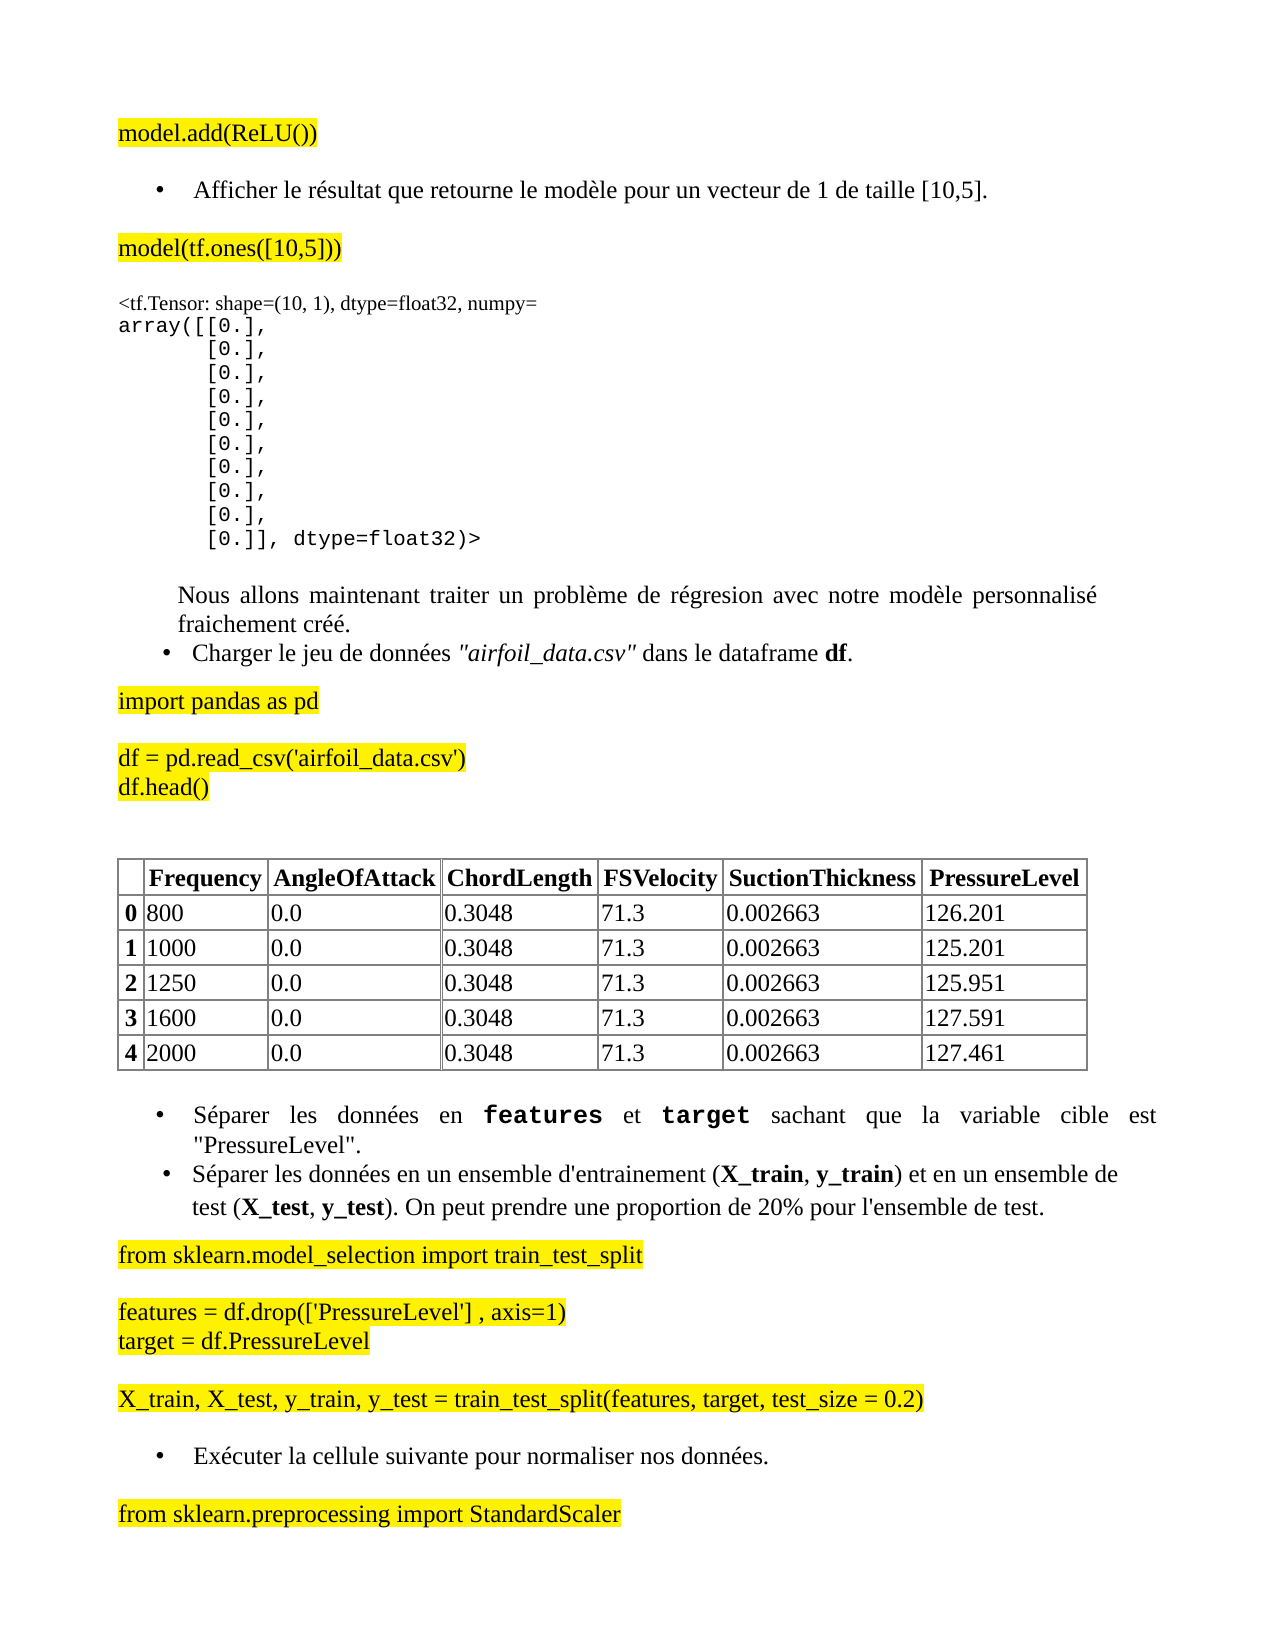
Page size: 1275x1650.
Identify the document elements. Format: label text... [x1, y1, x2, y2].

text [0.], [118, 409, 1157, 433]
list Afficher le résultat que retourne le modèle pour un vecteur de 1 de taille [10,5]. [156, 176, 1157, 204]
text features = df.drop(['PressureLevel'] , axis=1) [118, 1297, 1157, 1326]
table_cell 3 [119, 1001, 143, 1034]
table_cell 126.201 [923, 896, 1086, 929]
table_cell 71.3 [599, 896, 722, 929]
table_cell 1000 [145, 931, 267, 964]
table_cell 0.0 [269, 931, 440, 964]
table_cell 2000 [145, 1036, 267, 1069]
table_cell 0 [119, 896, 143, 929]
table_cell 1 [119, 931, 143, 964]
list Séparer les données en un ensemble d'entrainement (X_train, y_train) et en un ensemble de test (X_test, y_test). On peut prendre une proportion de 20% pour l'ensemble de test. [162, 1159, 1157, 1221]
table_header Frequency [145, 860, 267, 894]
text X_train, X_test, y_train, y_test = train_test_split(features, target, test_size = 0.2) [118, 1384, 1157, 1412]
table_cell 0.002663 [724, 1036, 921, 1069]
table_cell 0.002663 [724, 931, 921, 964]
table_cell 0.002663 [724, 896, 921, 929]
table_cell 71.3 [599, 966, 722, 999]
table_cell 127.461 [923, 1036, 1086, 1069]
table_cell 0.0 [269, 966, 440, 999]
table_cell 0.3048 [443, 931, 597, 964]
text [0.], [118, 386, 1157, 409]
text target = df.PressureLevel [118, 1326, 1157, 1355]
table_header SuctionThickness [724, 860, 921, 894]
text [0.], [118, 362, 1157, 386]
table_header PressureLevel [923, 860, 1086, 894]
text import pandas as pd [118, 686, 1157, 714]
text model.add(ReLU()) [118, 118, 1157, 147]
text model(tf.ones([10,5])) [118, 233, 1157, 262]
table_cell 0.3048 [443, 1001, 597, 1034]
table_cell 125.951 [923, 966, 1086, 999]
text [0.], [118, 457, 1157, 480]
table_cell 127.591 [923, 1001, 1086, 1034]
text [0.]], dtype=float32)> [118, 527, 1157, 551]
text [0.], [118, 480, 1157, 504]
table_cell 0.0 [269, 1036, 440, 1069]
table_cell 125.201 [923, 931, 1086, 964]
table_cell 0.3048 [443, 966, 597, 999]
text df.head() [118, 772, 1157, 801]
table_cell 2 [119, 966, 143, 999]
table_cell 0.002663 [724, 1001, 921, 1034]
table_header FSVelocity [599, 860, 722, 894]
table_cell 0.3048 [443, 896, 597, 929]
table_cell 0.3048 [443, 1036, 597, 1069]
text from sklearn.model_selection import train_test_split [118, 1240, 1157, 1269]
text [0.], [118, 433, 1157, 457]
text [0.], [118, 338, 1157, 362]
table_cell 1600 [145, 1001, 267, 1034]
table_header ChordLength [443, 860, 597, 894]
list Séparer les données en features et target sachant que la variable cible est "PressureLevel". [156, 1100, 1157, 1159]
text Nous allons maintenant traiter un problème de régresion avec notre modèle personnalisé fraichement créé. [177, 581, 1098, 638]
text [0.], [118, 504, 1157, 527]
table_cell 0.002663 [724, 966, 921, 999]
table_cell 71.3 [599, 931, 722, 964]
table_cell 0.0 [269, 896, 440, 929]
table_cell 800 [145, 896, 267, 929]
text <tf.Tensor: shape=(10, 1), dtype=float32, numpy= [118, 291, 1157, 315]
list Exécuter la cellule suivante pour normaliser nos données. [156, 1441, 1157, 1470]
text from sklearn.preprocessing import StandardScaler [118, 1499, 1157, 1527]
table_cell 71.3 [599, 1001, 722, 1034]
table_header [119, 860, 143, 894]
table_cell 71.3 [599, 1036, 722, 1069]
table_header AngleOfAttack [269, 860, 440, 894]
text df = pd.read_csv('airfoil_data.csv') [118, 743, 1157, 772]
table_cell 1250 [145, 966, 267, 999]
text array([[0.], [118, 315, 1157, 338]
list Charger le jeu de données "airfoil_data.csv" dans le dataframe df. [162, 638, 1157, 667]
table_cell 4 [119, 1036, 143, 1069]
table_cell 0.0 [269, 1001, 440, 1034]
